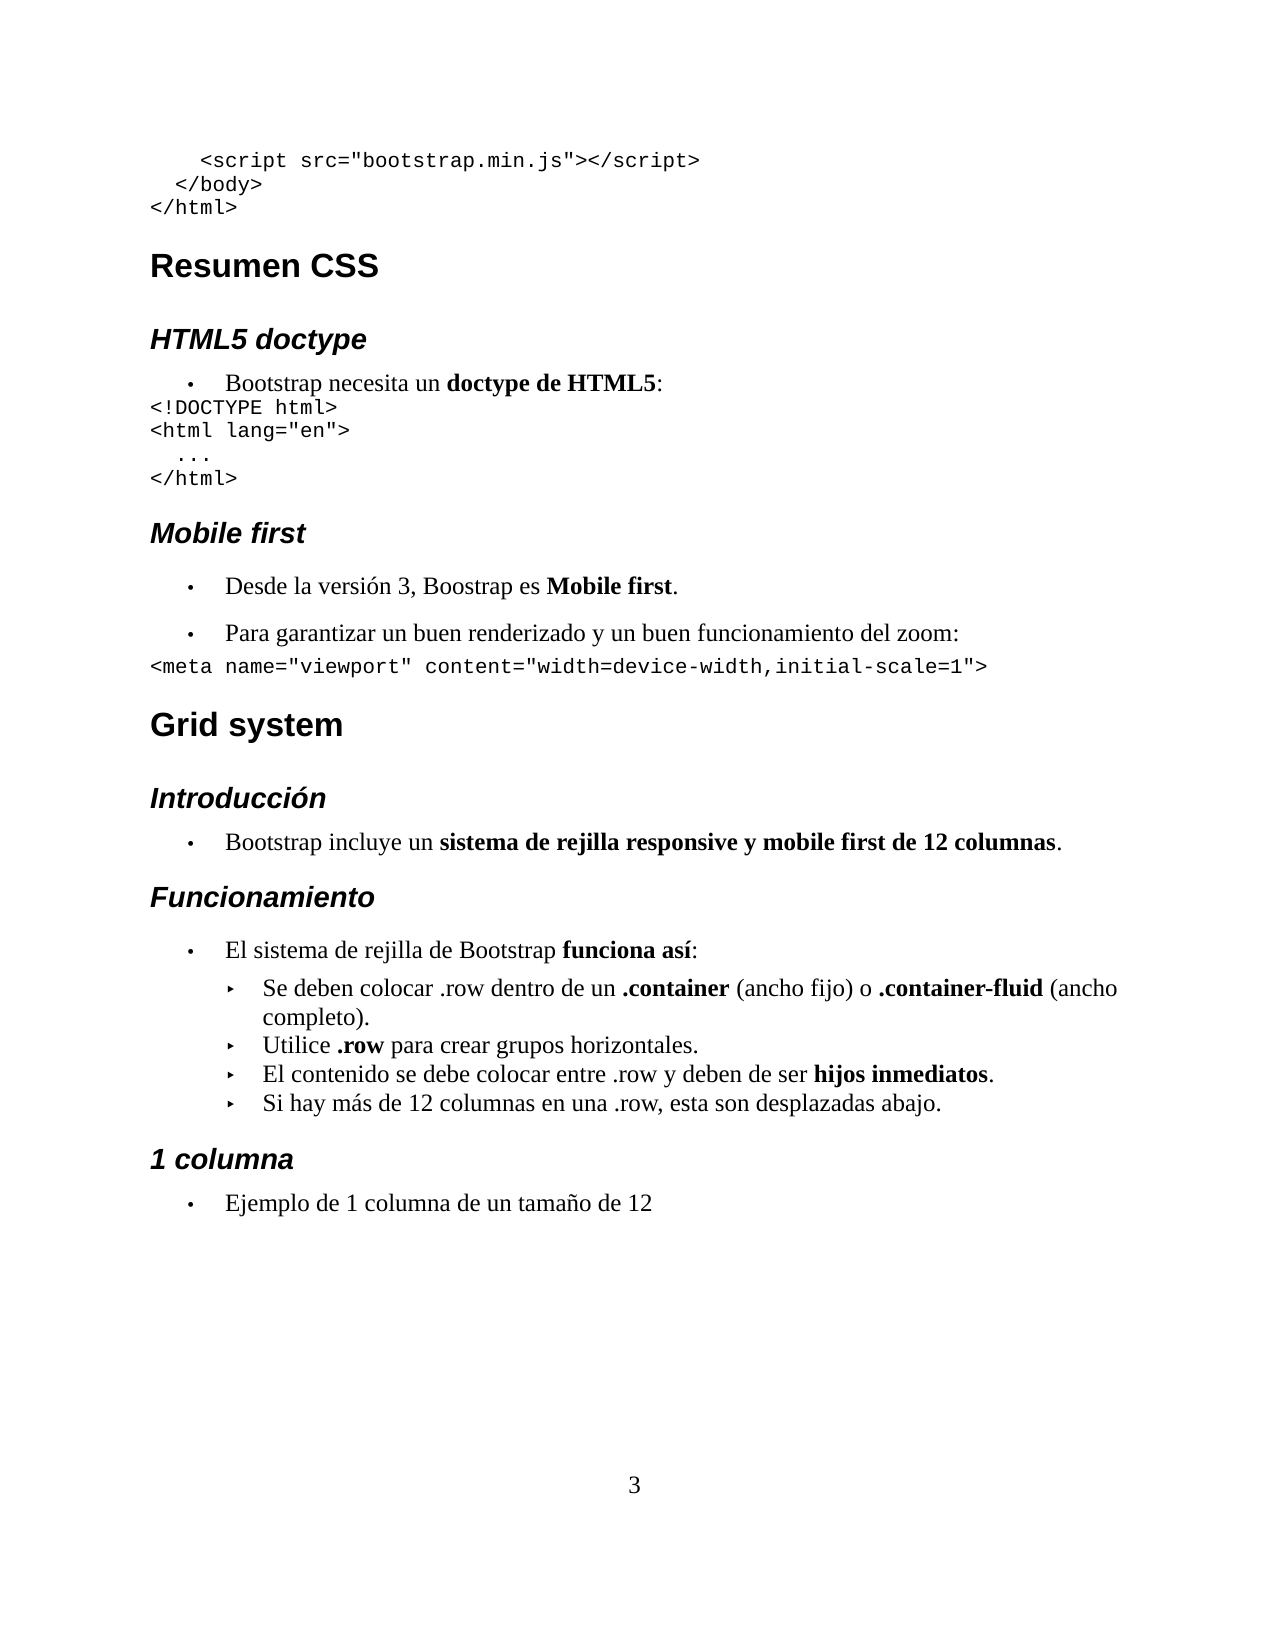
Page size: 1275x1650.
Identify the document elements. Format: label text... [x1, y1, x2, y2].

text <html lang="en"> [150, 421, 1125, 444]
list El contenido se debe colocar entre .row y deben de ser hijos inmediatos. [225, 1059, 1125, 1088]
subtitle Funcionamiento [150, 880, 1125, 914]
list El sistema de rejilla de Bootstrap funciona así: [187, 935, 1125, 964]
subtitle Grid system [150, 704, 1125, 743]
text ... [150, 444, 1125, 468]
subtitle Resumen CSS [150, 246, 1125, 284]
list Utilice .row para crear grupos horizontales. [225, 1031, 1125, 1059]
list Bootstrap incluye un sistema de rejilla responsive y mobile first de 12 columnas. [187, 827, 1125, 855]
subtitle 1 columna [150, 1142, 1125, 1175]
subtitle HTML5 doctype [150, 322, 1125, 356]
text </html> [150, 197, 1125, 221]
text <script src="bootstrap.min.js"></script> [150, 150, 1125, 174]
text <meta name="viewport" content="width=device-width,initial-scale=1"> [150, 656, 1125, 679]
list Desde la versión 3, Boostrap es Mobile first. [187, 571, 1125, 600]
text <!DOCTYPE html> [150, 397, 1125, 421]
text </body> [150, 174, 1125, 197]
subtitle Introducción [150, 781, 1125, 814]
list Si hay más de 12 columnas en una .row, esta son desplazadas abajo. [225, 1088, 1125, 1117]
list Se deben colocar .row dentro de un .container (ancho fijo) o .container-fluid (ancho completo). [225, 973, 1125, 1031]
text </html> [150, 468, 1125, 491]
list Ejemplo de 1 columna de un tamaño de 12 [187, 1188, 1125, 1217]
list Para garantizar un buen renderizado y un buen funcionamiento del zoom: [187, 618, 1125, 647]
list Bootstrap necesita un doctype de HTML5: [187, 368, 1125, 397]
subtitle Mobile first [150, 516, 1125, 550]
